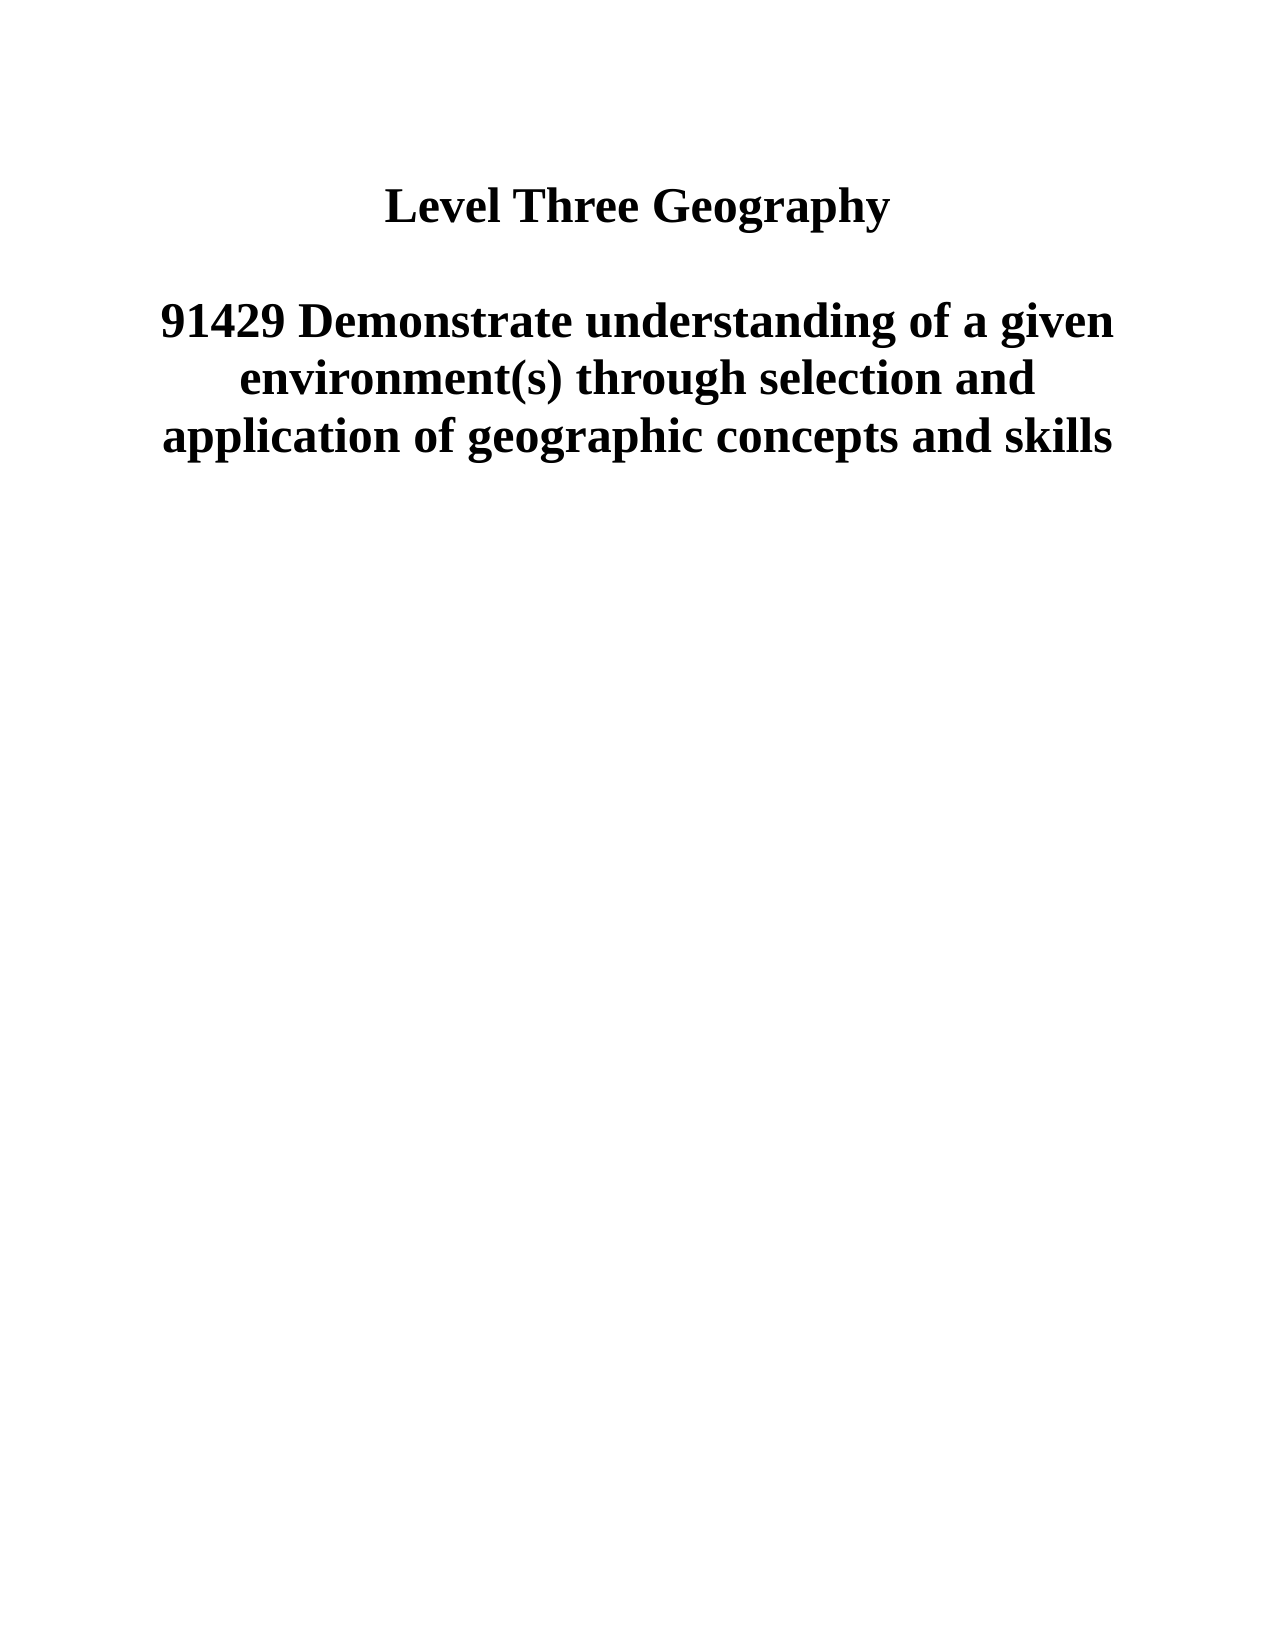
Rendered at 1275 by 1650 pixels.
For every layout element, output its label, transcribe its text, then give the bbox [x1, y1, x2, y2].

text Level Three Geography [118, 176, 1157, 233]
text 91429 Demonstrate understanding of a given environment(s) through selection and application of geographic concepts and skills [118, 291, 1157, 463]
